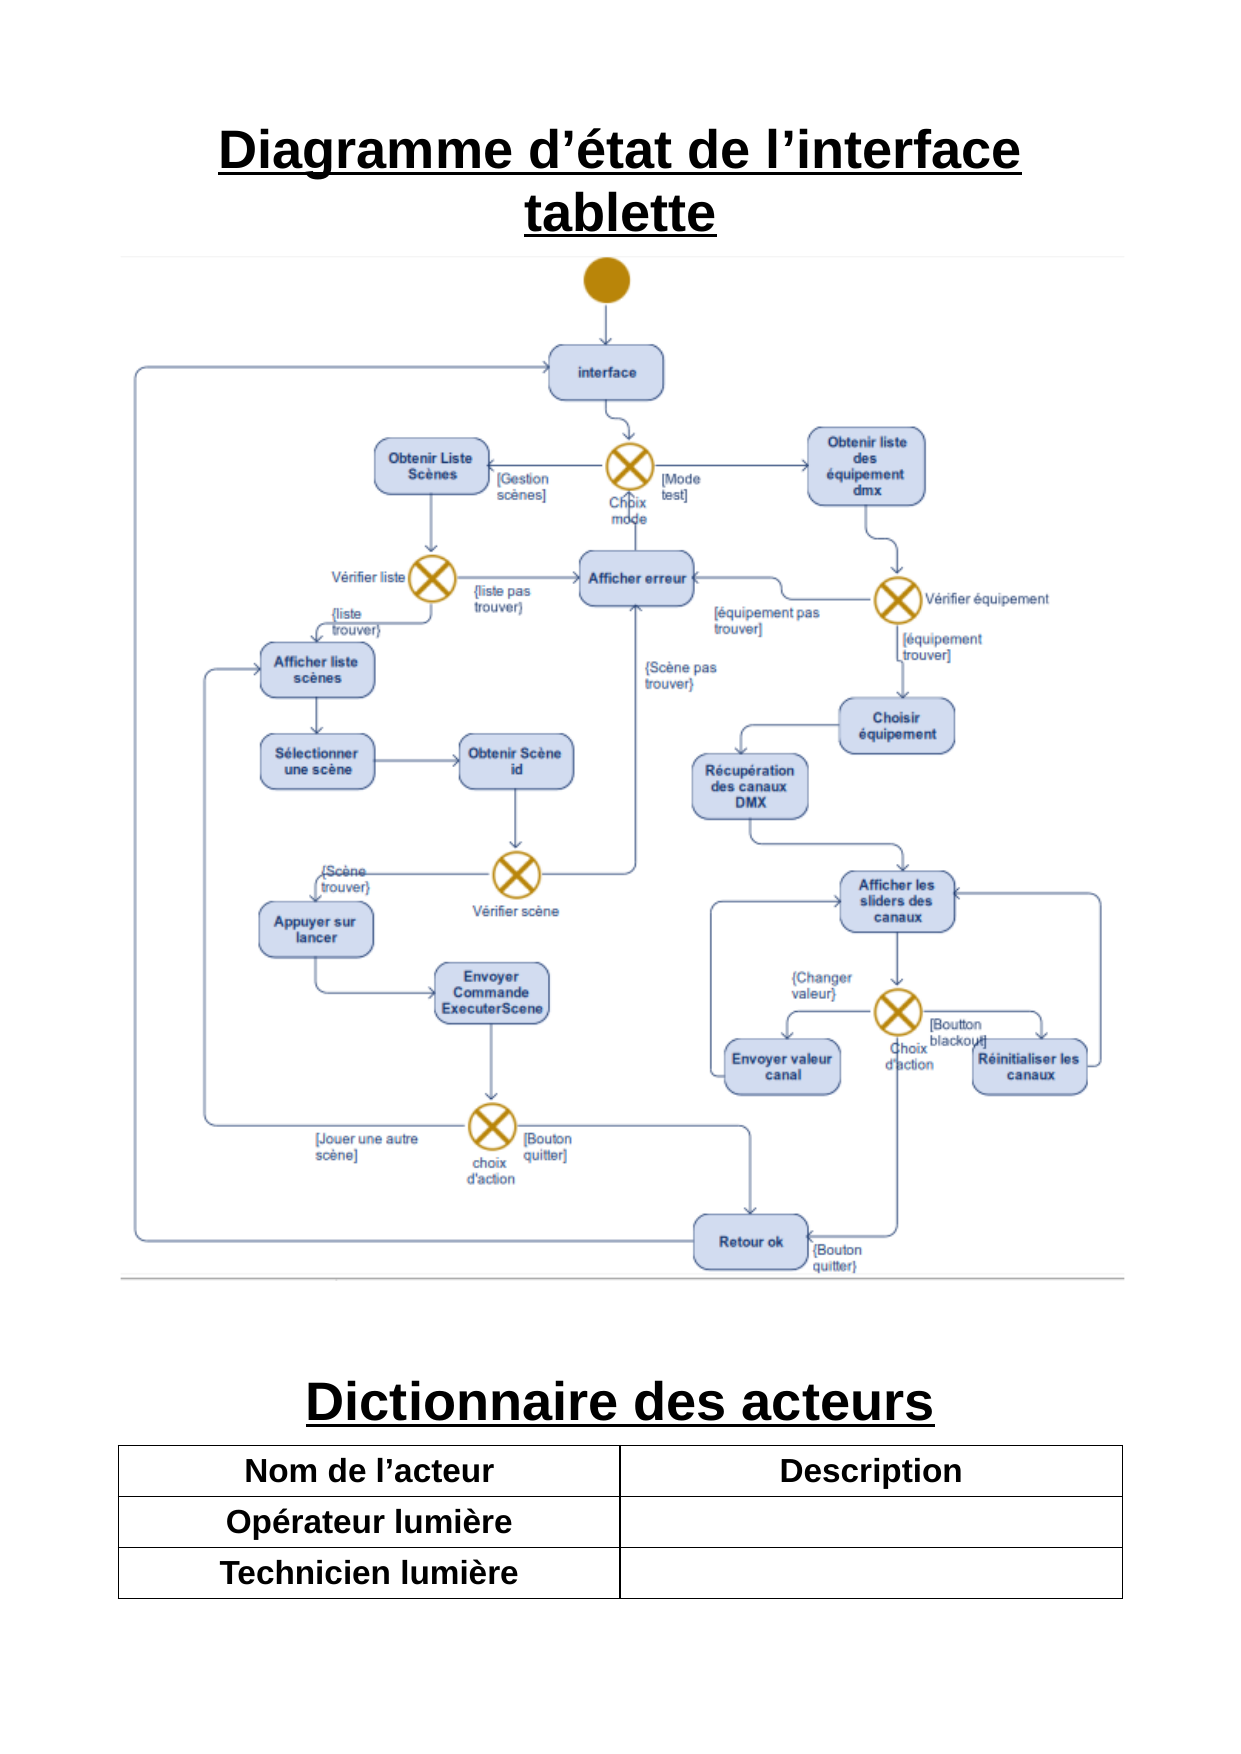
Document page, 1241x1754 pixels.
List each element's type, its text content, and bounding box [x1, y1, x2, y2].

table_cell Technicien lumière [119, 1548, 619, 1597]
picture [120, 256, 1125, 1281]
table_header Nom de l’acteur [119, 1446, 619, 1496]
subtitle Diagramme d’état de l’interface tablette [118, 118, 1122, 243]
table_cell [621, 1497, 1122, 1547]
table_cell [621, 1548, 1122, 1597]
table_cell Opérateur lumière [119, 1497, 619, 1547]
table_header Description [621, 1446, 1122, 1496]
subtitle Dictionnaire des acteurs [118, 1370, 1122, 1432]
